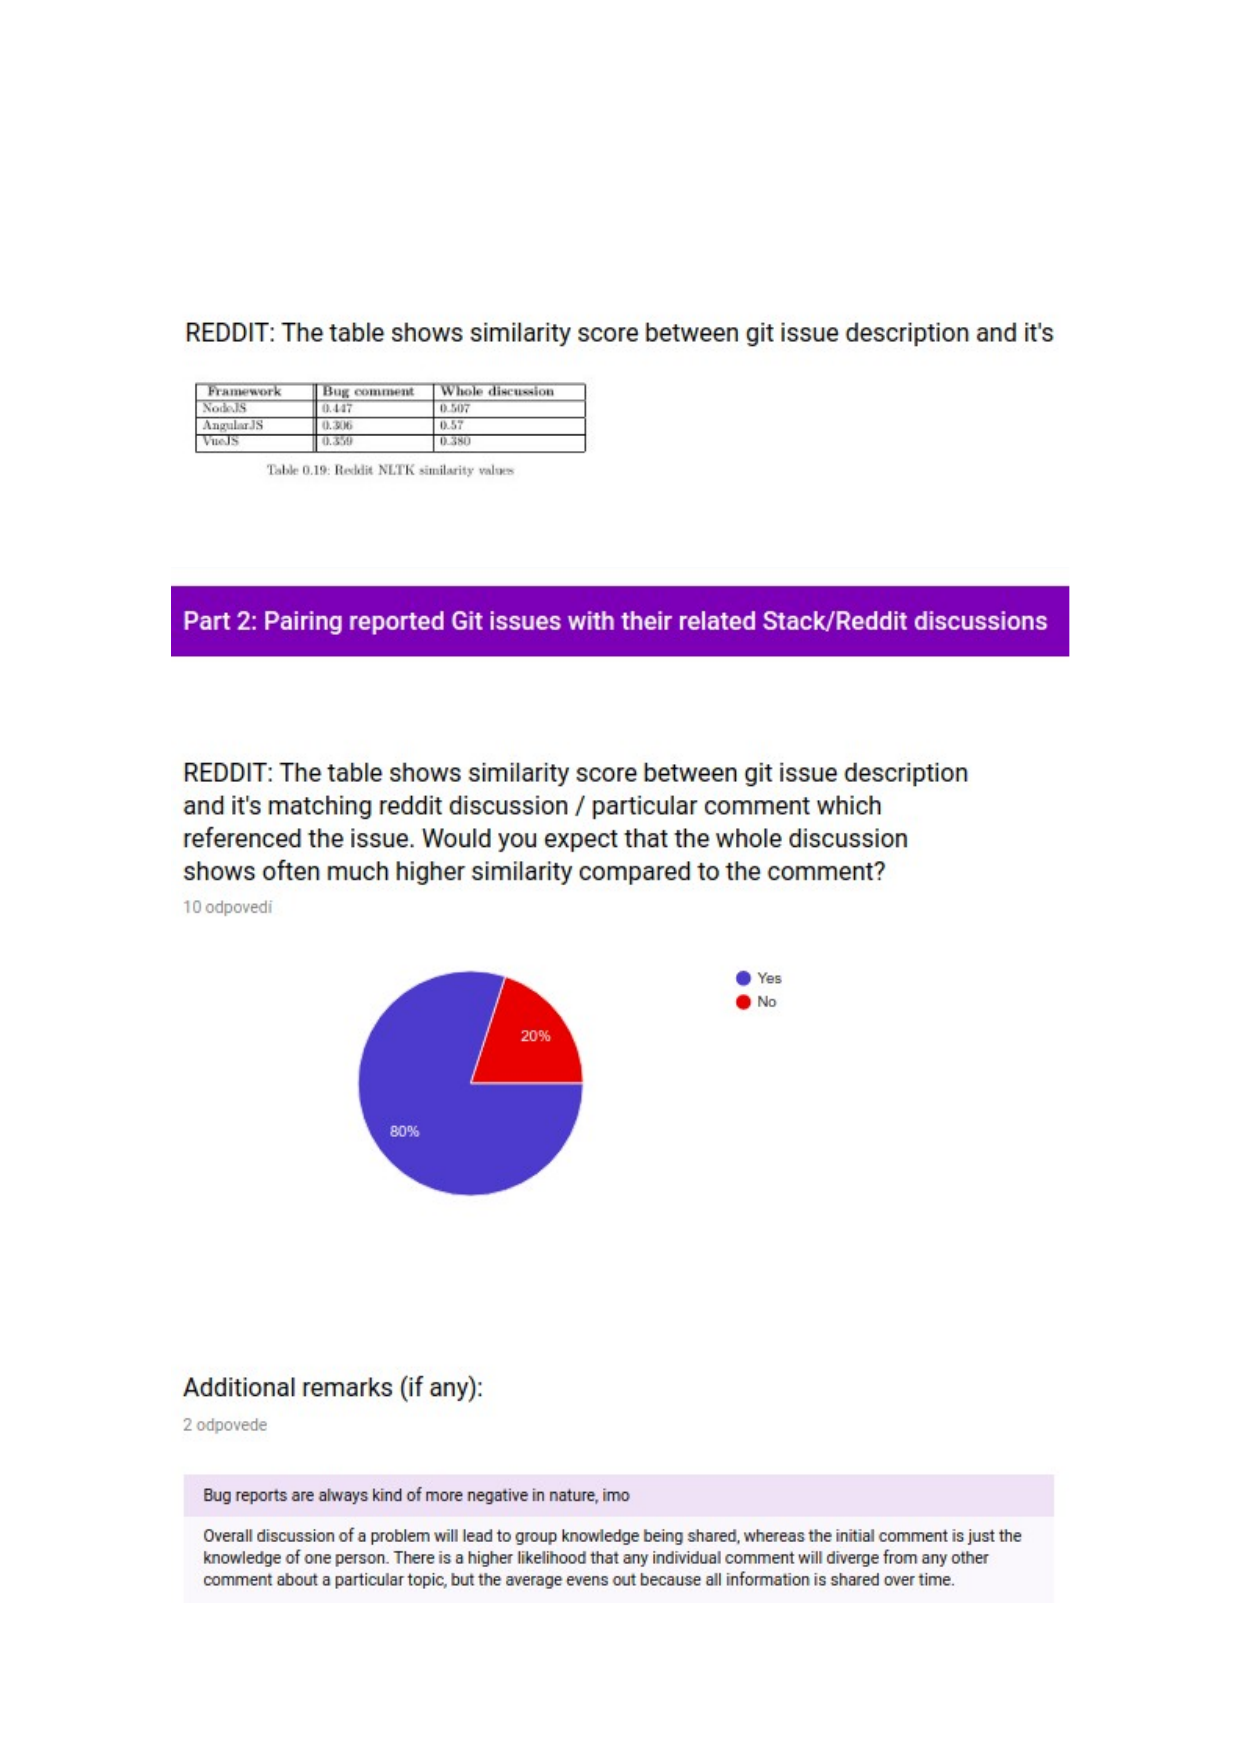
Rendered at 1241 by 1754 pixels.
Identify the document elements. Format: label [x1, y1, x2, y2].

picture [171, 567, 1070, 1603]
picture [158, 290, 1082, 505]
